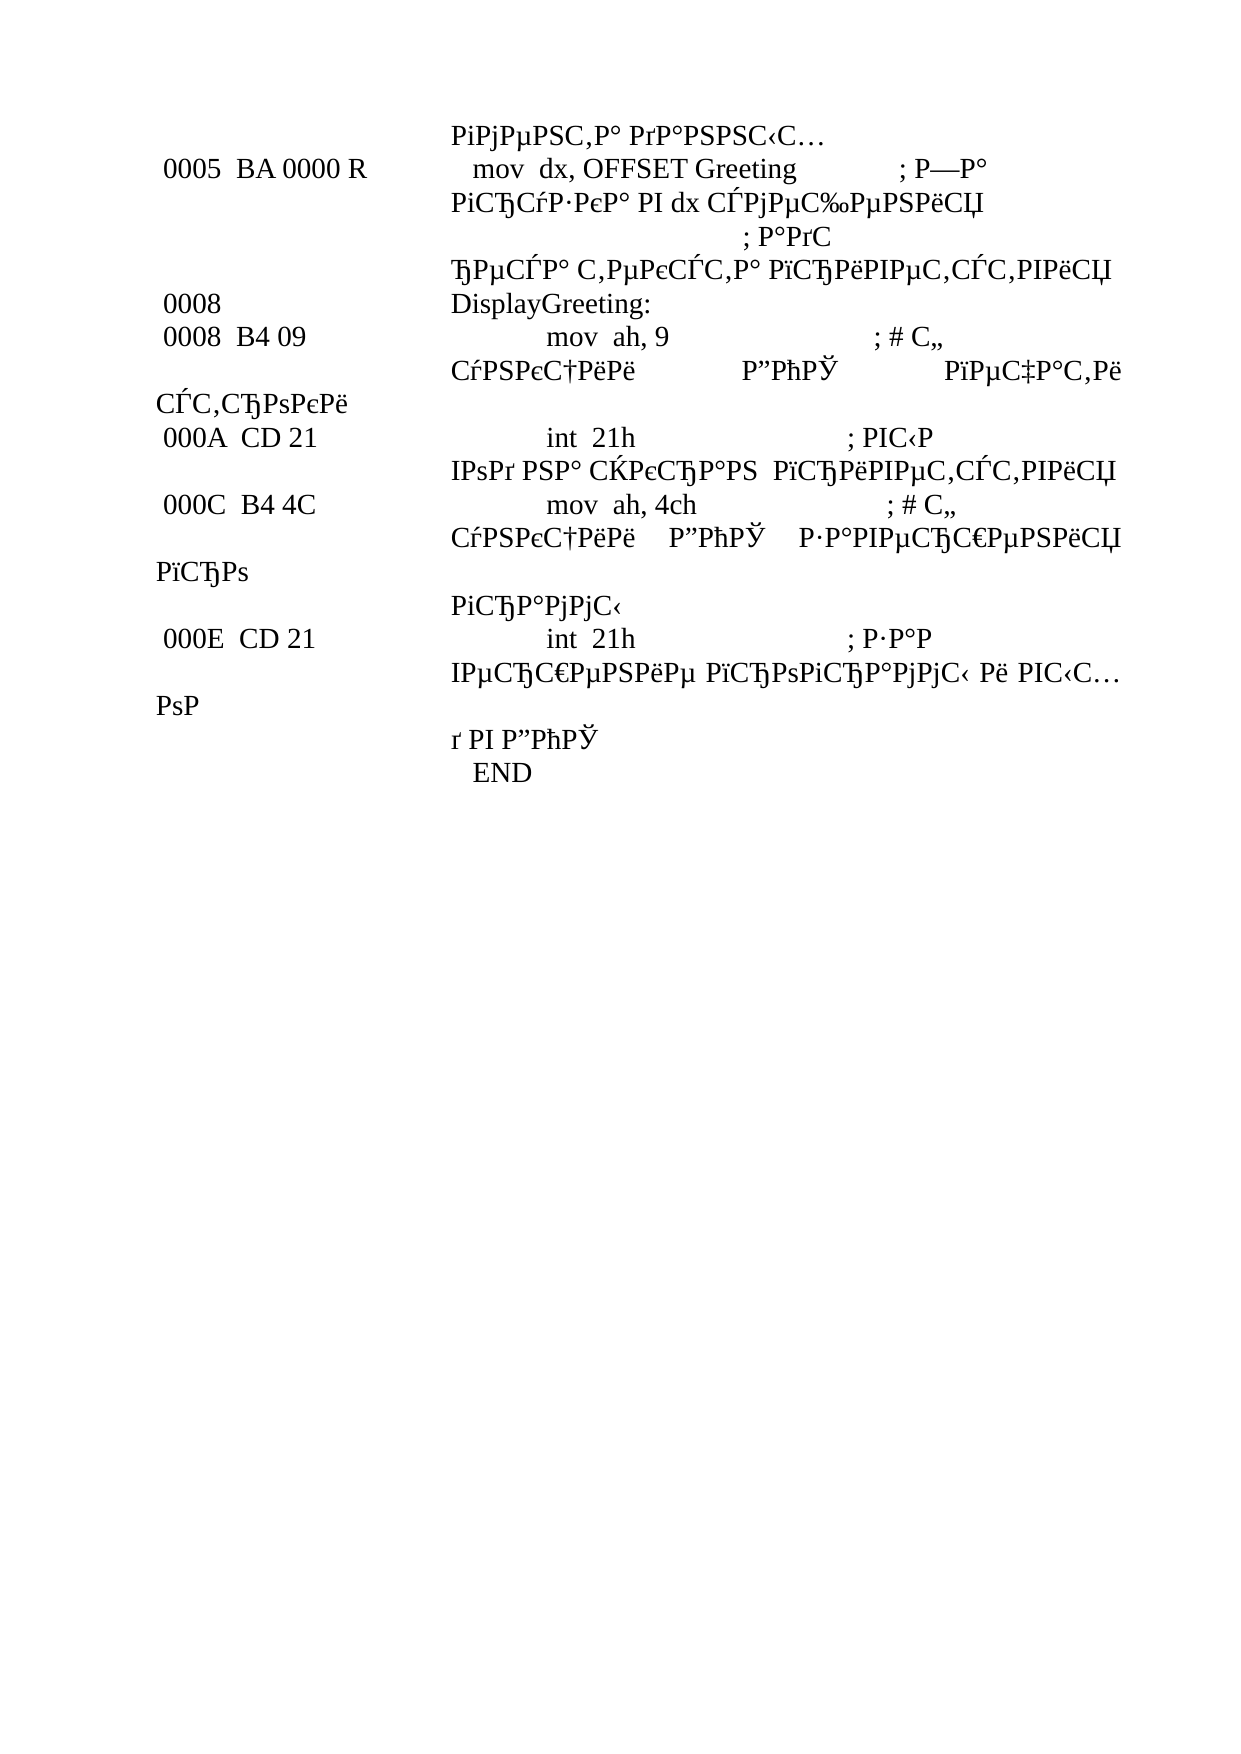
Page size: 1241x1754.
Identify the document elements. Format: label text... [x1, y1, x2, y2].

text ЂРµСЃР° С‚РµРєСЃС‚Р° РїСЂРёРІРµС‚СЃС‚РІРёСЏ [156, 252, 1122, 286]
text ґ РІ Р”РћРЎ [156, 722, 1122, 755]
text 000E CD 21 int 21h ; Р·Р°Р [156, 621, 1122, 655]
text ІРѕРґ РЅР° СЌРєСЂР°РЅ РїСЂРёРІРµС‚СЃС‚РІРёСЏ [156, 453, 1122, 487]
text END [156, 755, 1122, 789]
text 0008 B4 09 mov ah, 9 ; # С„ [156, 319, 1122, 353]
text 0005 BA 0000 R mov dx, OFFSET Greeting ; Р—Р° [156, 152, 1122, 185]
text 000C B4 4C mov ah, 4ch ; # С„ [156, 487, 1122, 521]
text РіСЂР°РјРјС‹ [156, 588, 1122, 621]
text СѓРЅРєС†РёРё Р”РћРЎ Р·Р°РІРµСЂС€РµРЅРёСЏ РїСЂРѕ [156, 521, 1122, 588]
text СѓРЅРєС†РёРё Р”РћРЎ РїРµС‡Р°С‚Рё СЃС‚СЂРѕРєРё [156, 353, 1122, 420]
text РіРјРµРЅС‚Р° РґР°РЅРЅС‹С… [156, 118, 1122, 152]
text ІРµСЂС€РµРЅРёРµ РїСЂРѕРіСЂР°РјРјС‹ Рё РІС‹С…РѕР [156, 655, 1122, 722]
text РіСЂСѓР·РєР° РІ dx СЃРјРµС‰РµРЅРёСЏ [156, 185, 1122, 219]
text ; Р°РґС [156, 219, 1122, 252]
text 0008 DisplayGreeting: [156, 286, 1122, 319]
text 000A CD 21 int 21h ; РІС‹Р [156, 420, 1122, 453]
